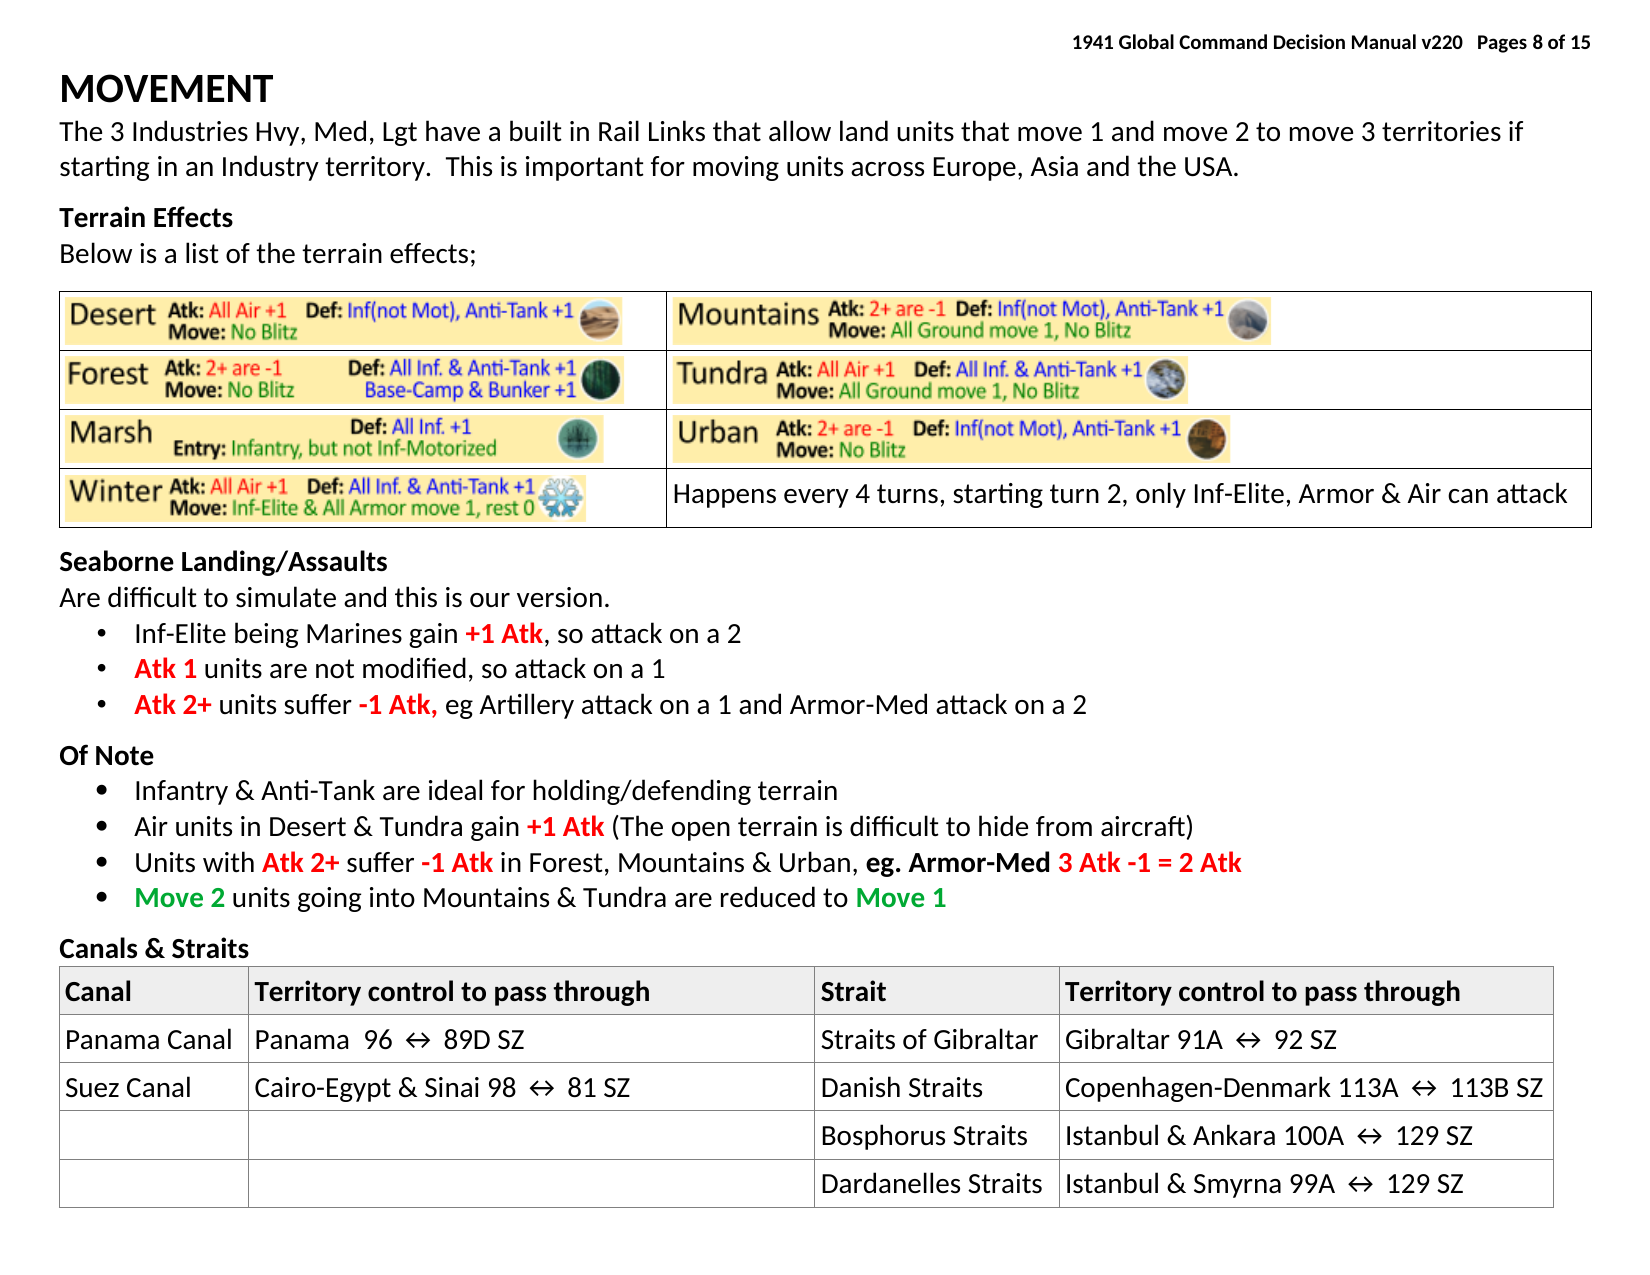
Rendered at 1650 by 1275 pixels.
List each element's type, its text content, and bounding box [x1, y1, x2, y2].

list Air units in Desert & Tundra gain +1 Atk (The open terrain is difficult to hide from aircraft) [97, 808, 1591, 844]
text Below is a list of the terrain effects; [59, 235, 1591, 271]
table_cell Panama Canal [60, 1015, 248, 1062]
text Are difficult to simulate and this is our version. [59, 579, 1591, 615]
list Move 2 units going into Mountains & Tundra are reduced to Move 1 [97, 879, 1591, 915]
table_cell Istanbul & Smyrna 99A ↔ 129 SZ [1060, 1160, 1553, 1207]
table_header Territory control to pass through [249, 967, 814, 1014]
table_cell Cairo-Egypt & Sinai 98 ↔ 81 SZ [249, 1063, 814, 1110]
table_cell Danish Straits [815, 1063, 1059, 1110]
picture [64, 475, 587, 522]
table_cell [249, 1160, 814, 1207]
table_cell [60, 410, 666, 468]
table_cell Istanbul & Ankara 100A ↔ 129 SZ [1060, 1111, 1553, 1158]
table_cell [60, 469, 666, 527]
text Terrain Effects [59, 199, 1591, 235]
table_cell Bosphorus Straits [815, 1111, 1059, 1158]
text The 3 Industries Hvy, Med, Lgt have a built in Rail Links that allow land units that move 1 and move 2 to move 3 territories if starting in an Industry territory. This is important for moving units across Europe, Asia and the USA. [59, 113, 1591, 184]
table_cell [667, 410, 1591, 468]
list Atk 1 units are not modified, so attack on a 1 [97, 650, 1591, 686]
table_cell [60, 1160, 248, 1207]
table_cell Happens every 4 turns, starting turn 2, only Inf-Elite, Armor & Air can attack [667, 469, 1591, 527]
table_header [60, 292, 666, 350]
picture [64, 356, 625, 404]
table_cell Panama 96 ↔ 89D SZ [249, 1015, 814, 1062]
picture [64, 297, 623, 345]
list Inf-Elite being Marines gain +1 Atk, so attack on a 2 [97, 615, 1591, 650]
picture [672, 356, 1189, 404]
picture [64, 415, 604, 463]
list Units with Atk 2+ suffer -1 Atk in Forest, Mountains & Urban, eg. Armor-Med 3 Atk -1 = 2 Atk [97, 844, 1591, 879]
table_cell Straits of Gibraltar [815, 1015, 1059, 1062]
table_cell Gibraltar 91A ↔ 92 SZ [1060, 1015, 1553, 1062]
text Seaborne Landing/Assaults [59, 543, 1591, 579]
list Atk 2+ units suffer -1 Atk, eg Artillery attack on a 1 and Armor-Med attack on a 2 [97, 686, 1591, 722]
text MOVEMENT [59, 62, 1591, 113]
picture [672, 415, 1231, 463]
list Infantry & Anti-Tank are ideal for holding/defending terrain [97, 772, 1591, 808]
table_cell Suez Canal [60, 1063, 248, 1110]
picture [672, 297, 1272, 345]
text Of Note [59, 737, 1591, 772]
table_header Strait [815, 967, 1059, 1014]
table_cell [667, 351, 1591, 409]
table_cell Dardanelles Straits [815, 1160, 1059, 1207]
table_cell [249, 1111, 814, 1158]
list Canals & Straits [59, 930, 1591, 966]
table_header Territory control to pass through [1060, 967, 1553, 1014]
table_header [667, 292, 1591, 350]
table_cell Copenhagen-Denmark 113A ↔ 113B SZ [1060, 1063, 1553, 1110]
table_cell [60, 351, 666, 409]
table_header Canal [60, 967, 248, 1014]
table_cell [60, 1111, 248, 1158]
